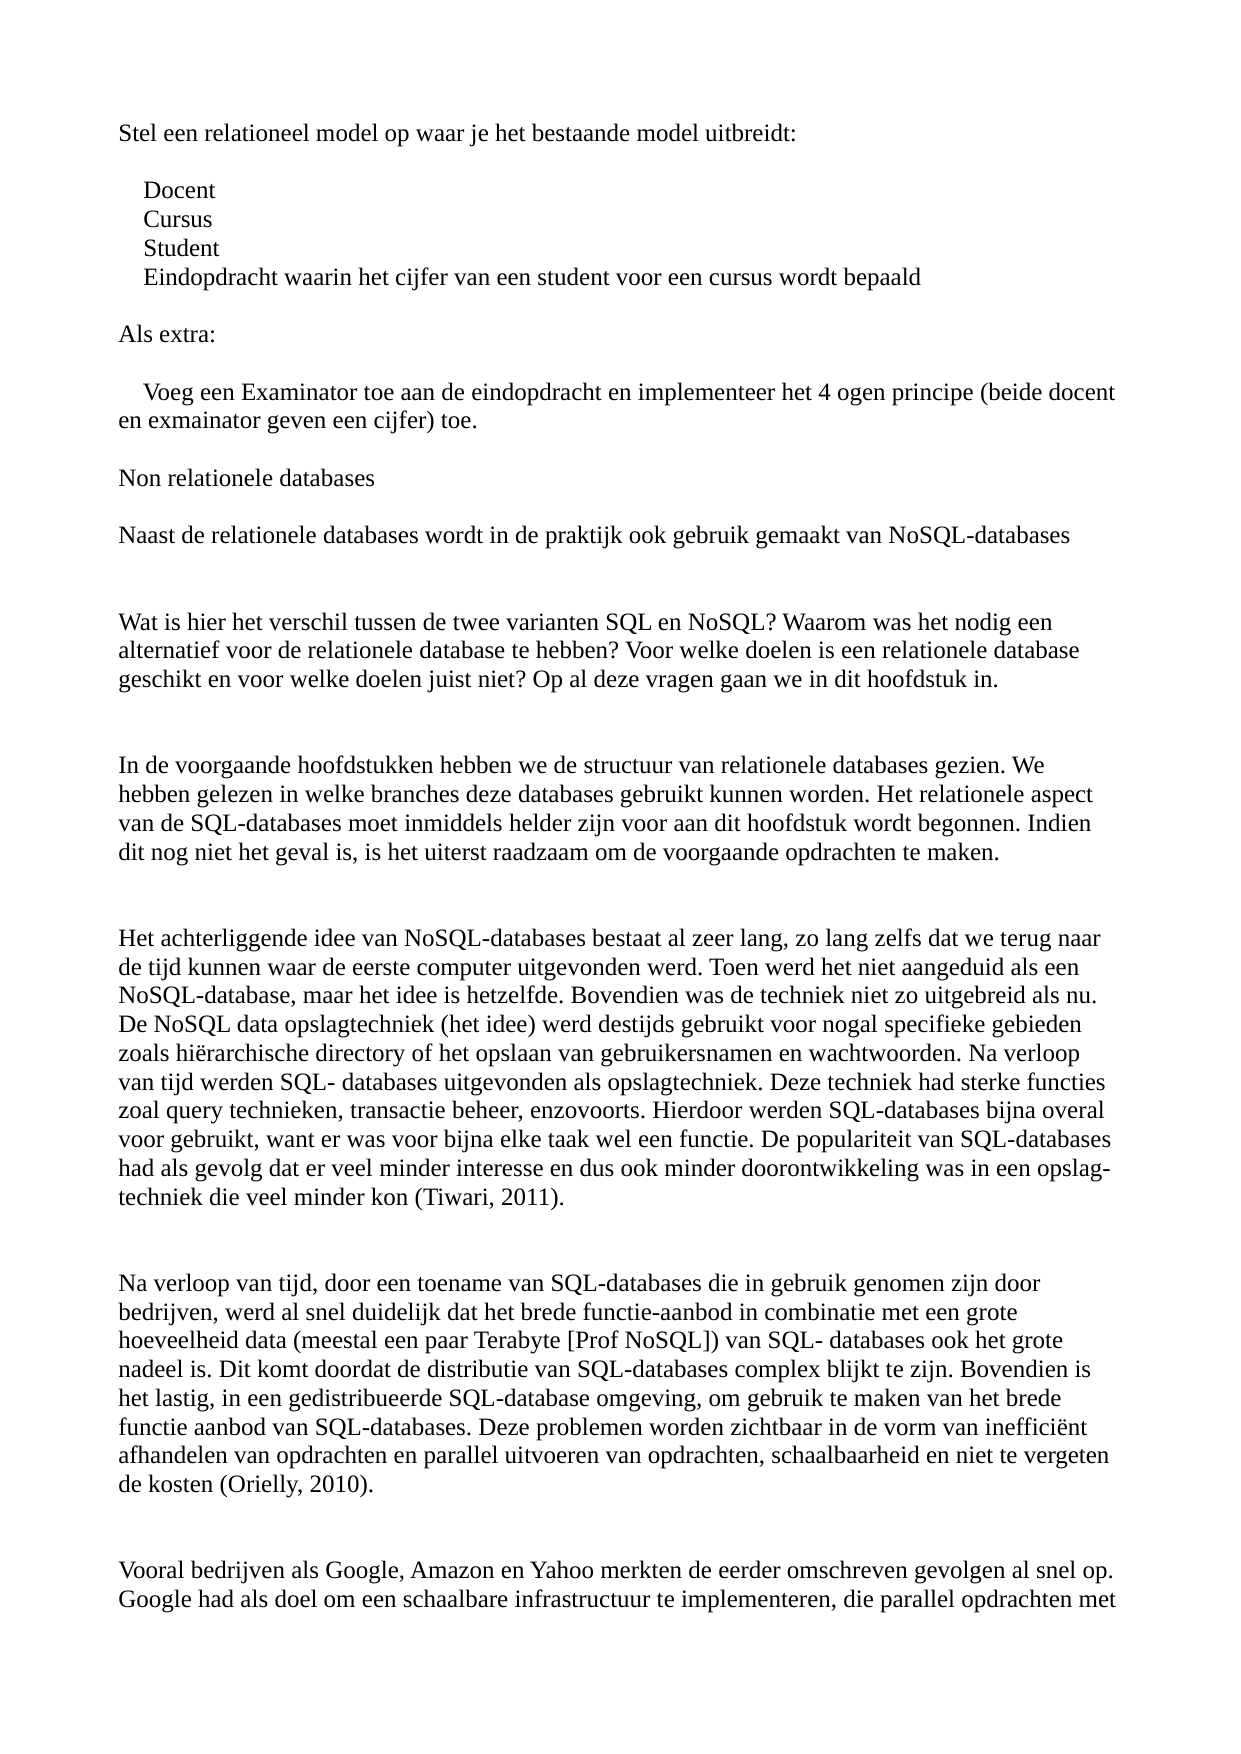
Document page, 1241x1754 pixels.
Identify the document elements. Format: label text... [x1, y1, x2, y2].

text Na verloop van tijd, door een toename van SQL-databases die in gebruik genomen zijn door bedrijven, werd al snel duidelijk dat het brede functie-aanbod in combinatie met een grote hoeveelheid data (meestal een paar Terabyte [Prof NoSQL]) van SQL- databases ook het grote nadeel is. Dit komt doordat de distributie van SQL-databases complex blijkt te zijn. Bovendien is het lastig, in een gedistribueerde SQL-database omgeving, om gebruik te maken van het brede functie aanbod van SQL-databases. Deze problemen worden zichtbaar in de vorm van inefficiënt afhandelen van opdrachten en parallel uitvoeren van opdrachten, schaalbaarheid en niet te vergeten de kosten (Orielly, 2010). [118, 1268, 1122, 1498]
text Docent [118, 176, 1122, 204]
text Student [118, 233, 1122, 262]
text Voeg een Examinator toe aan de eindopdracht en implementeer het 4 ogen principe (beide docent en exmainator geven een cijfer) toe. [118, 377, 1122, 434]
text Stel een relationeel model op waar je het bestaande model uitbreidt: [118, 118, 1122, 147]
text Non relationele databases [118, 463, 1122, 492]
text Naast de relationele databases wordt in de praktijk ook gebruik gemaakt van NoSQL-databases [118, 521, 1122, 549]
text Vooral bedrijven als Google, Amazon en Yahoo merkten de eerder omschreven gevolgen al snel op. Google had als doel om een schaalbare infrastructuur te implementeren, die parallel opdrachten met [118, 1556, 1122, 1613]
text Als extra: [118, 319, 1122, 348]
text In de voorgaande hoofdstukken hebben we de structuur van relationele databases gezien. We hebben gelezen in welke branches deze databases gebruikt kunnen worden. Het relationele aspect van de SQL-databases moet inmiddels helder zijn voor aan dit hoofdstuk wordt begonnen. Indien dit nog niet het geval is, is het uiterst raadzaam om de voorgaande opdrachten te maken. [118, 751, 1122, 866]
text Eindopdracht waarin het cijfer van een student voor een cursus wordt bepaald [118, 262, 1122, 291]
text Wat is hier het verschil tussen de twee varianten SQL en NoSQL? Waarom was het nodig een alternatief voor de relationele database te hebben? Voor welke doelen is een relationele database geschikt en voor welke doelen juist niet? Op al deze vragen gaan we in dit hoofdstuk in. [118, 607, 1122, 693]
text Cursus [118, 204, 1122, 233]
text Het achterliggende idee van NoSQL-databases bestaat al zeer lang, zo lang zelfs dat we terug naar de tijd kunnen waar de eerste computer uitgevonden werd. Toen werd het niet aangeduid als een NoSQL-database, maar het idee is hetzelfde. Bovendien was de techniek niet zo uitgebreid als nu. De NoSQL data opslagtechniek (het idee) werd destijds gebruikt voor nogal specifieke gebieden zoals hiërarchische directory of het opslaan van gebruikersnamen en wachtwoorden. Na verloop van tijd werden SQL- databases uitgevonden als opslagtechniek. Deze techniek had sterke functies zoal query technieken, transactie beheer, enzovoorts. Hierdoor werden SQL-databases bijna overal voor gebruikt, want er was voor bijna elke taak wel een functie. De populariteit van SQL-databases had als gevolg dat er veel minder interesse en dus ook minder doorontwikkeling was in een opslag-techniek die veel minder kon (Tiwari, 2011). [118, 923, 1122, 1211]
